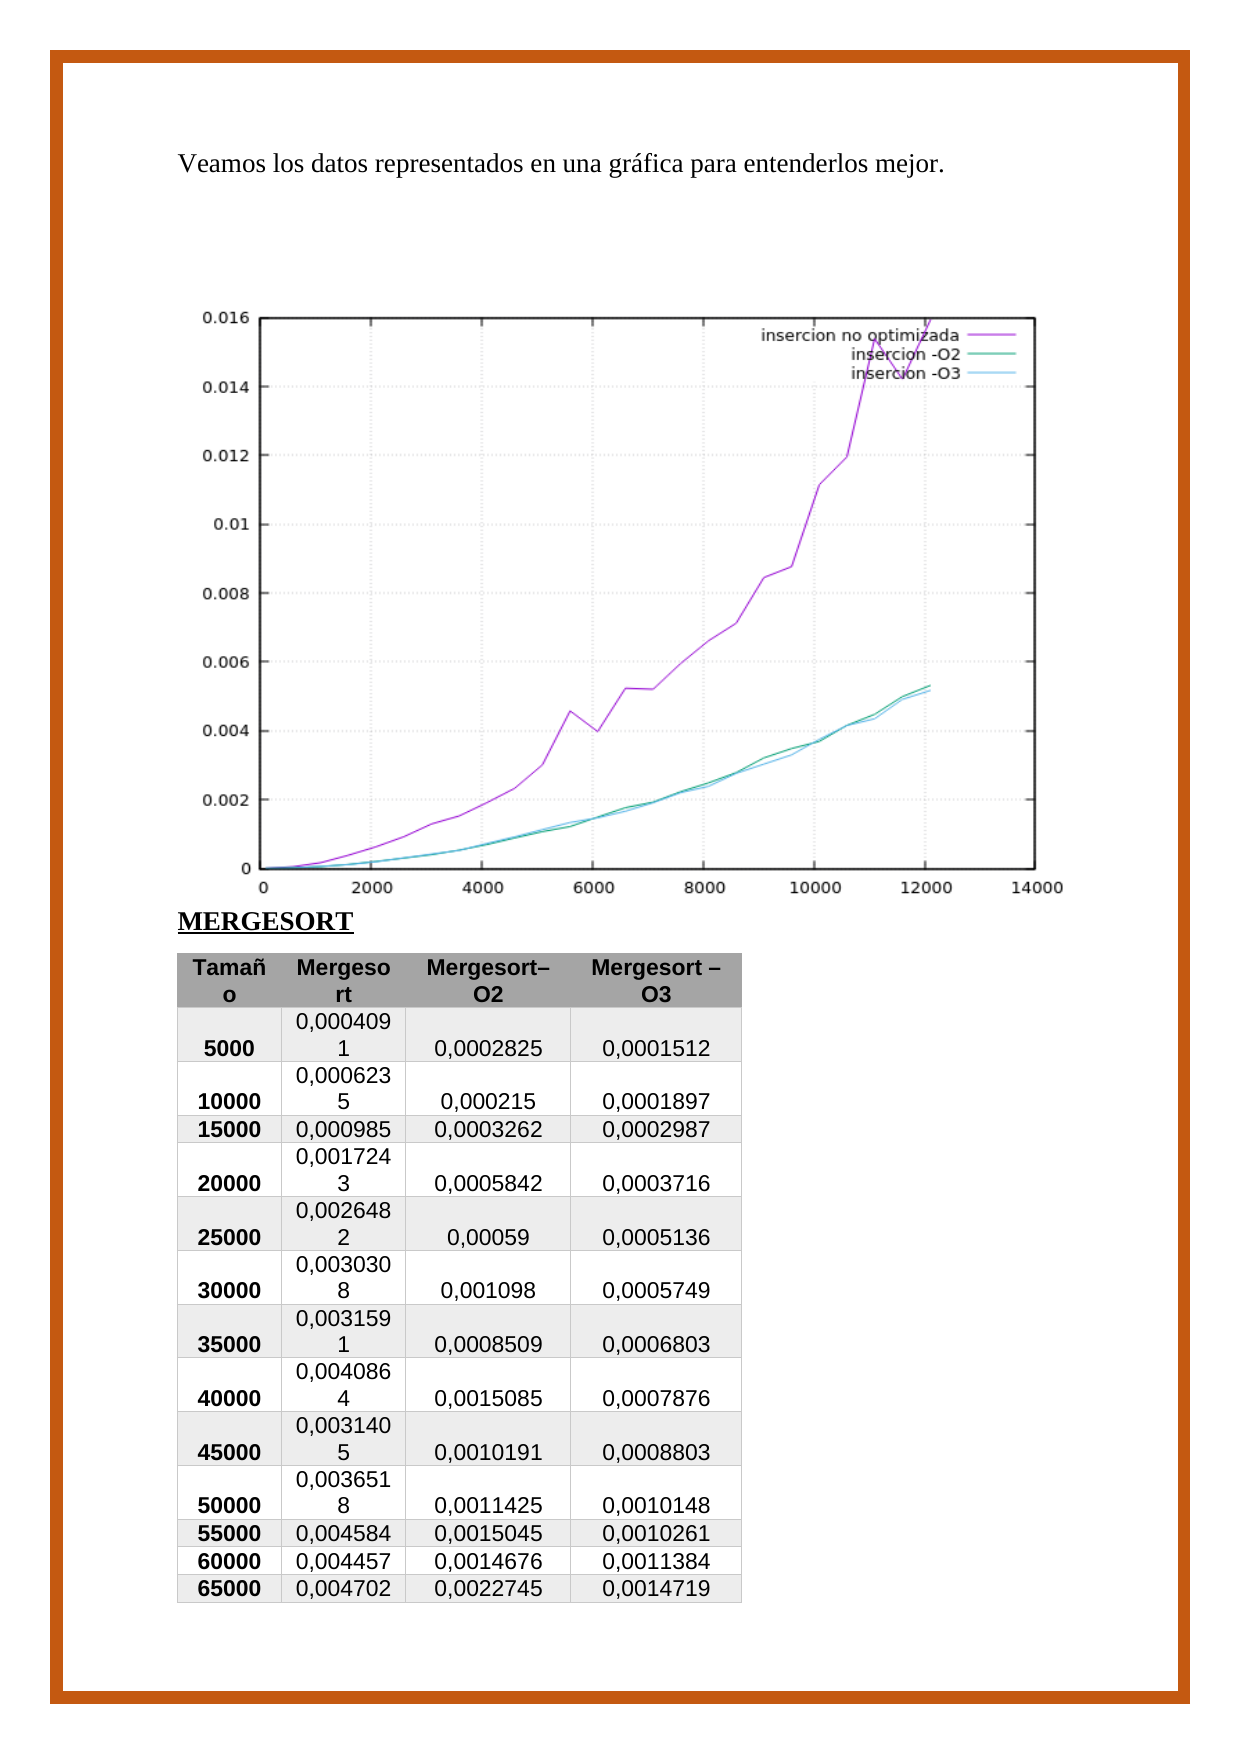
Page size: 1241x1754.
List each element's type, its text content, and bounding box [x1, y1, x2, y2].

table_cell 0,0014676 [406, 1547, 570, 1574]
table_cell 30000 [178, 1251, 281, 1303]
table_cell 45000 [178, 1412, 281, 1465]
table_cell 0,0006235 [282, 1062, 405, 1114]
table_cell 0,0001897 [571, 1062, 741, 1114]
table_cell 25000 [178, 1197, 281, 1250]
text [177, 285, 1063, 298]
table_cell 0,0008509 [406, 1305, 570, 1357]
table_cell 35000 [178, 1305, 281, 1357]
table_cell 0,004702 [282, 1575, 405, 1602]
text Veamos los datos representados en una gráfica para entenderlos mejor. [177, 148, 1063, 179]
table_cell 0,0011384 [571, 1547, 741, 1574]
table_cell 0,004584 [282, 1520, 405, 1546]
table_cell 0,004457 [282, 1547, 405, 1574]
table_header Mergesort–O2 [406, 954, 571, 1007]
table_cell 0,0026482 [282, 1197, 405, 1250]
table_cell 0,001098 [406, 1251, 570, 1303]
table_cell 55000 [178, 1520, 281, 1546]
table_cell 0,0030308 [282, 1251, 405, 1303]
table_cell 0,0015045 [406, 1520, 570, 1546]
table_cell 0,0031591 [282, 1305, 405, 1357]
table_cell 0,0005136 [571, 1197, 741, 1250]
table_cell 0,0031405 [282, 1412, 405, 1465]
table_header Tamaño [178, 954, 281, 1007]
table_cell 0,0003716 [571, 1143, 741, 1196]
table_cell 0,0003262 [406, 1116, 570, 1142]
table_cell 10000 [178, 1062, 281, 1114]
table_cell 0,0010261 [571, 1520, 741, 1546]
table_cell 50000 [178, 1466, 281, 1518]
table_cell 15000 [178, 1116, 281, 1142]
table_cell 65000 [178, 1575, 281, 1602]
table_cell 0,000985 [282, 1116, 405, 1142]
table_cell 0,0010191 [406, 1412, 570, 1465]
table_cell 0,0008803 [571, 1412, 741, 1465]
table_header Mergesort –O3 [571, 954, 741, 1007]
table_cell 0,0005842 [406, 1143, 570, 1196]
table_cell 0,00059 [406, 1197, 570, 1250]
table_cell 20000 [178, 1143, 281, 1196]
table_cell 0,0004091 [282, 1008, 405, 1061]
table_cell 0,0014719 [571, 1575, 741, 1602]
table_cell 5000 [178, 1008, 281, 1061]
table_cell 0,0001512 [571, 1008, 741, 1061]
table_cell 0,0040864 [282, 1358, 405, 1411]
table_header Mergesort [281, 954, 406, 1007]
table_cell 0,0002825 [406, 1008, 570, 1061]
table_cell 0,0002987 [571, 1116, 741, 1142]
text MERGESORT [177, 906, 1063, 936]
table_cell 0,000215 [406, 1062, 570, 1114]
table_cell 0,0010148 [571, 1466, 741, 1518]
table_cell 0,0006803 [571, 1305, 741, 1357]
table_cell 0,0011425 [406, 1466, 570, 1518]
table_cell 0,0007876 [571, 1358, 741, 1411]
table_cell 0,0015085 [406, 1358, 570, 1411]
table_cell 0,0017243 [282, 1143, 405, 1196]
table_cell 0,0005749 [571, 1251, 741, 1303]
table_cell 0,0022745 [406, 1575, 570, 1602]
table_cell 60000 [178, 1547, 281, 1574]
table_cell 0,0036518 [282, 1466, 405, 1518]
table_cell 40000 [178, 1358, 281, 1411]
